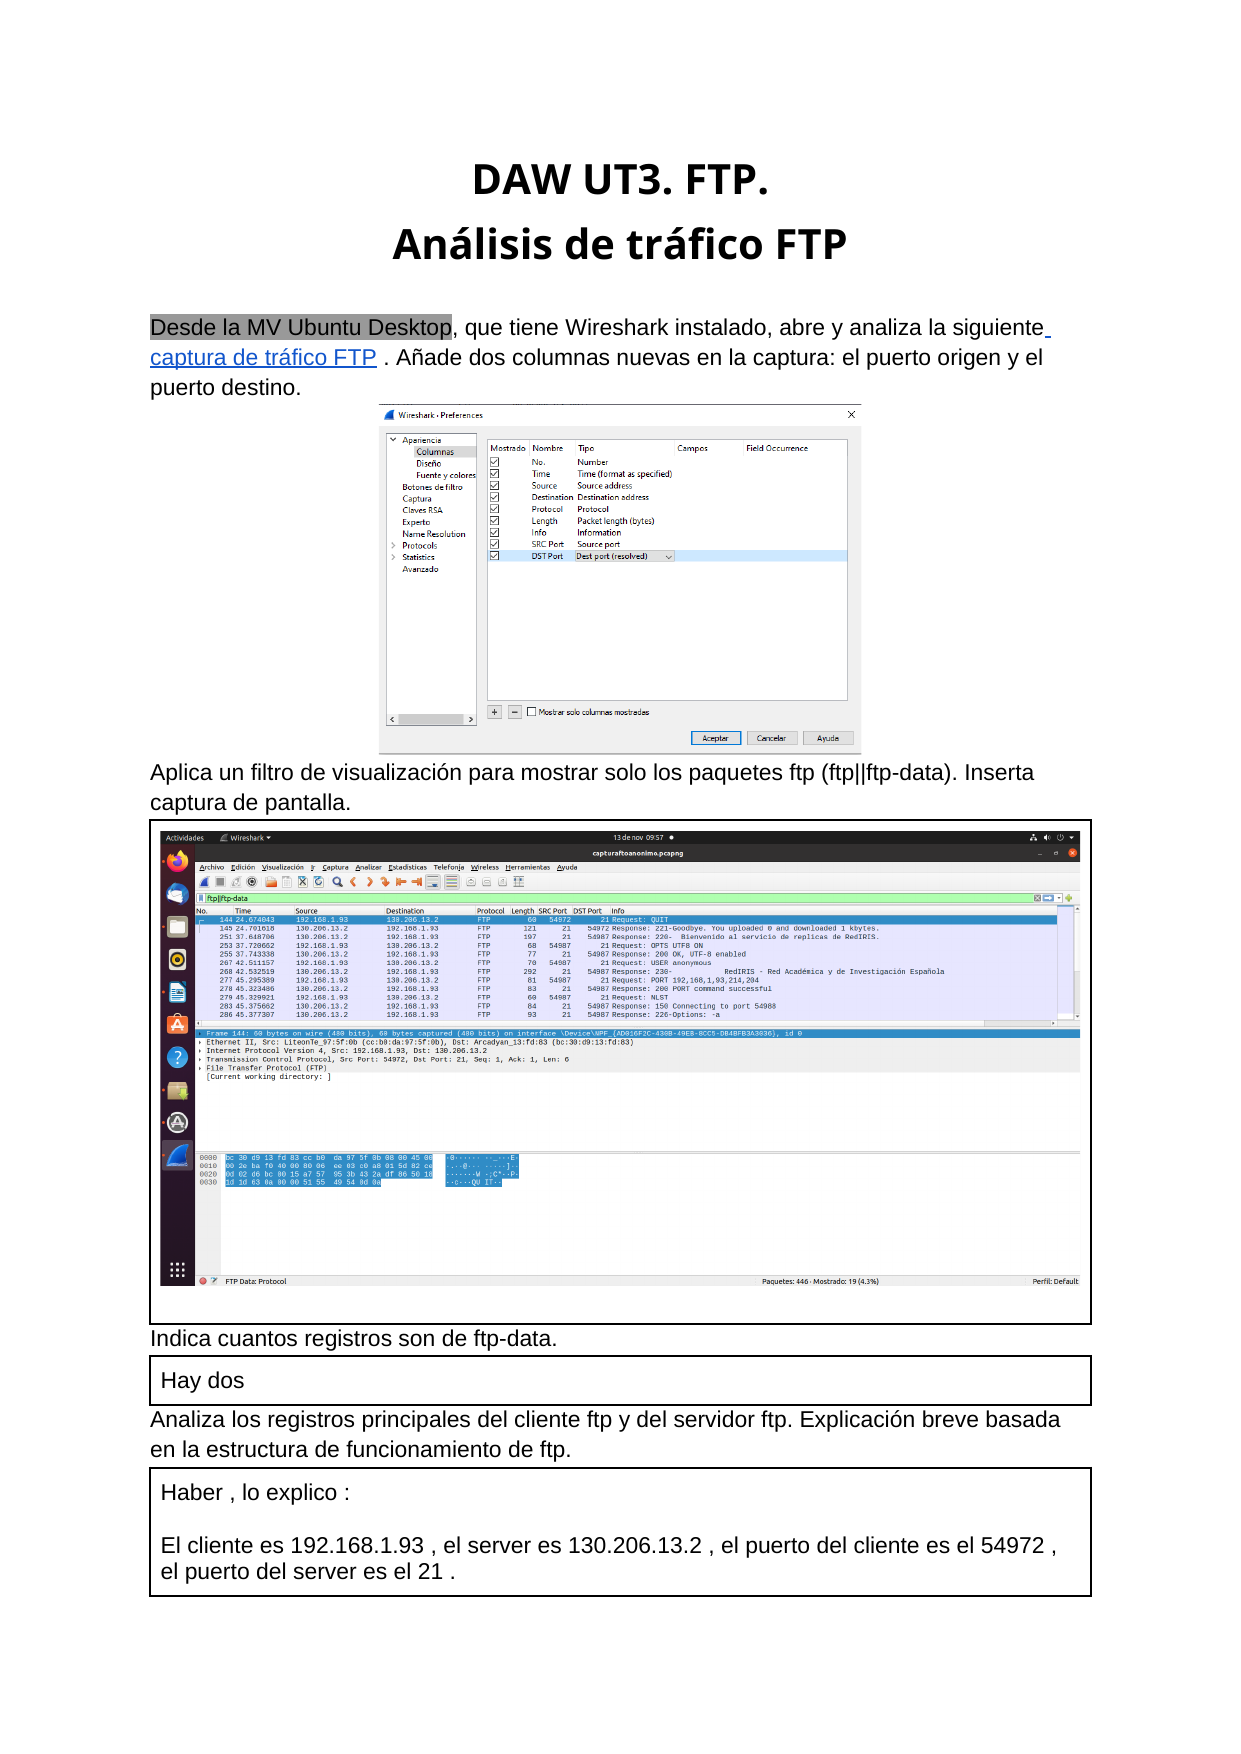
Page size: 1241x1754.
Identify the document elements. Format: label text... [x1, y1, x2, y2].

text DAW UT3. FTP. [150, 150, 1090, 207]
text Desde la MV Ubuntu Desktop, que tiene Wireshark instalado, abre y analiza la siguiente captura de tráfico FTP . Añade dos columnas nuevas en la captura: el puerto origen y el puerto destino. [150, 313, 1090, 400]
text Indica cuantos registros son de ftp-data. [150, 1325, 1090, 1351]
text Análisis de tráfico FTP [150, 215, 1090, 272]
table_header [151, 821, 1090, 1322]
picture [160, 831, 1080, 1286]
picture [378, 404, 862, 755]
table_header Haber , lo explico : El cliente es 192.168.1.93 , el server es 130.206.13.2 , el puerto del cliente es el 54972 , el puerto del server es el 21 . [151, 1469, 1090, 1595]
text Analiza los registros principales del cliente ftp y del servidor ftp. Explicación breve basada en la estructura de funcionamiento de ftp. [150, 1406, 1090, 1463]
table_header Hay dos [151, 1357, 1090, 1404]
text Aplica un filtro de visualización para mostrar solo los paquetes ftp (ftp||ftp-data). Inserta captura de pantalla. [150, 759, 1090, 815]
